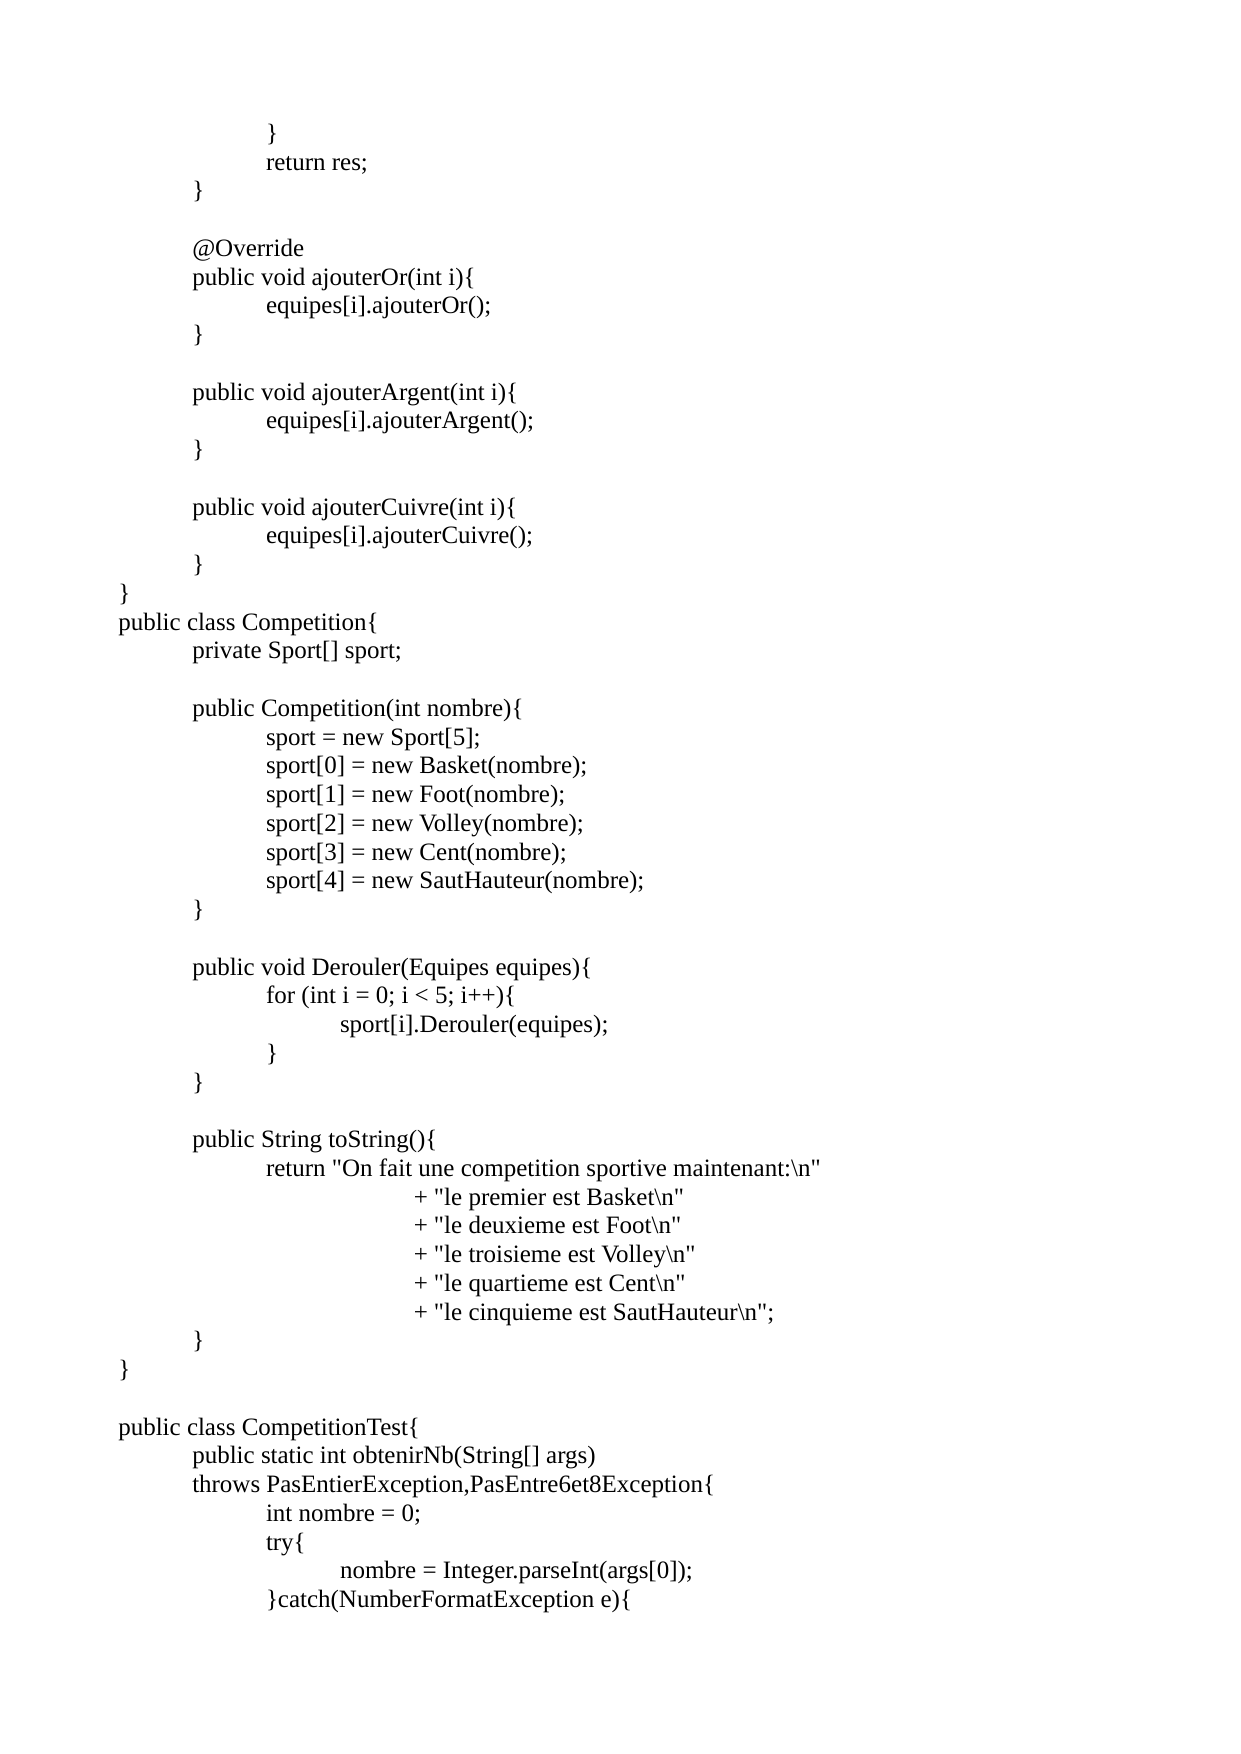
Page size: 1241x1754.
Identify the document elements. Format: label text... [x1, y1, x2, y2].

text + "le deuxieme est Foot\n" [118, 1211, 1122, 1239]
text } [118, 176, 1122, 204]
text sport[i].Derouler(equipes); [118, 1009, 1122, 1038]
text sport[4] = new SautHauteur(nombre); [118, 866, 1122, 894]
text public String toString(){ [118, 1124, 1122, 1153]
text return res; [118, 147, 1122, 176]
text + "le premier est Basket\n" [118, 1182, 1122, 1211]
text int nombre = 0; [118, 1498, 1122, 1527]
text }catch(NumberFormatException e){ [118, 1584, 1122, 1613]
text sport[2] = new Volley(nombre); [118, 808, 1122, 837]
text public void ajouterArgent(int i){ [118, 377, 1122, 406]
text sport[0] = new Basket(nombre); [118, 751, 1122, 779]
text + "le troisieme est Volley\n" [118, 1239, 1122, 1268]
text public class Competition{ [118, 607, 1122, 636]
text public static int obtenirNb(String[] args) [118, 1441, 1122, 1469]
text sport[1] = new Foot(nombre); [118, 779, 1122, 808]
text public void ajouterCuivre(int i){ [118, 492, 1122, 521]
text @Override [118, 233, 1122, 262]
text } [118, 118, 1122, 147]
text equipes[i].ajouterOr(); [118, 291, 1122, 319]
text } [118, 578, 1122, 607]
text equipes[i].ajouterCuivre(); [118, 521, 1122, 549]
text public void ajouterOr(int i){ [118, 262, 1122, 291]
text } [118, 1354, 1122, 1383]
text for (int i = 0; i < 5; i++){ [118, 981, 1122, 1009]
text } [118, 549, 1122, 578]
text return "On fait une competition sportive maintenant:\n" [118, 1153, 1122, 1182]
text sport = new Sport[5]; [118, 722, 1122, 751]
text } [118, 319, 1122, 348]
text } [118, 434, 1122, 463]
text sport[3] = new Cent(nombre); [118, 837, 1122, 866]
text public void Derouler(Equipes equipes){ [118, 952, 1122, 981]
text private Sport[] sport; [118, 636, 1122, 664]
text } [118, 894, 1122, 923]
text } [118, 1038, 1122, 1067]
text equipes[i].ajouterArgent(); [118, 406, 1122, 434]
text + "le cinquieme est SautHauteur\n"; [118, 1297, 1122, 1326]
text } [118, 1067, 1122, 1096]
text try{ [118, 1527, 1122, 1556]
text + "le quartieme est Cent\n" [118, 1268, 1122, 1297]
text public class CompetitionTest{ [118, 1412, 1122, 1441]
text throws PasEntierException,PasEntre6et8Exception{ [118, 1469, 1122, 1498]
text } [118, 1326, 1122, 1354]
text public Competition(int nombre){ [118, 693, 1122, 722]
text nombre = Integer.parseInt(args[0]); [118, 1556, 1122, 1584]
